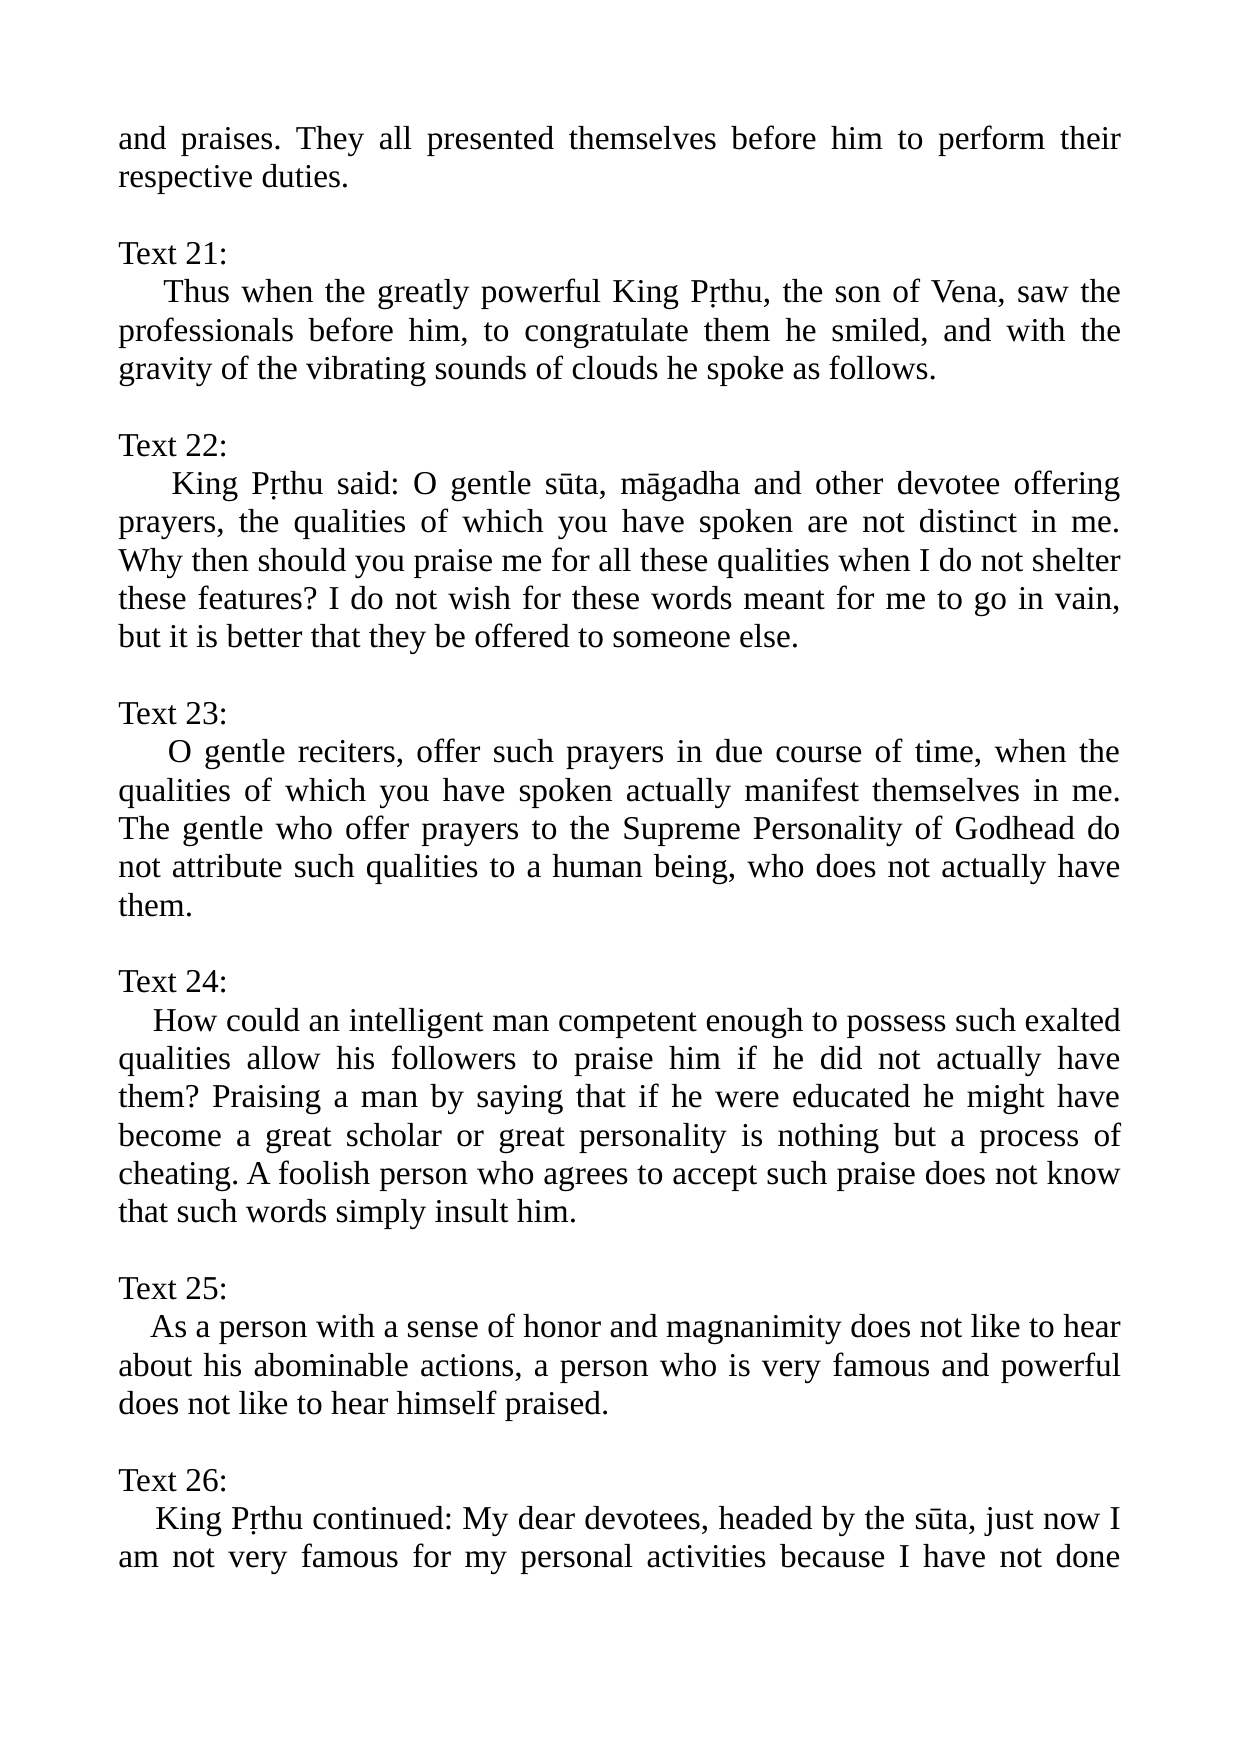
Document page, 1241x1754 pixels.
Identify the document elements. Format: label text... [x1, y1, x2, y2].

text O gentle reciters, offer such prayers in due course of time, when the qualities of which you have spoken actually manifest themselves in me. The gentle who offer prayers to the Supreme Personality of Godhead do not attribute such qualities to a human being, who does not actually have them. [118, 731, 1122, 923]
text Thus when the greatly powerful King Pṛthu, the son of Vena, saw the professionals before him, to congratulate them he smiled, and with the gravity of the vibrating sounds of clouds he spoke as follows. [118, 271, 1122, 386]
text As a person with a sense of honor and magnanimity does not like to hear about his abominable actions, a person who is very famous and powerful does not like to hear himself praised. [118, 1306, 1122, 1421]
text How could an intelligent man competent enough to possess such exalted qualities allow his followers to praise him if he did not actually have them? Praising a man by saying that if he were educated he might have become a great scholar or great personality is nothing but a process of cheating. A foolish person who agrees to accept such praise does not know that such words simply insult him. [118, 1000, 1122, 1230]
text Text 21: [118, 233, 1122, 271]
text Text 25: [118, 1268, 1122, 1306]
text Text 24: [118, 961, 1122, 1000]
text Text 26: [118, 1460, 1122, 1498]
text Text 22: [118, 425, 1122, 463]
text and praises. They all presented themselves before him to perform their respective duties. [118, 118, 1122, 195]
text Text 23: [118, 693, 1122, 731]
text King Pṛthu continued: My dear devotees, headed by the sūta, just now I am not very famous for my personal activities because I have not done [118, 1498, 1122, 1575]
text King Pṛthu said: O gentle sūta, māgadha and other devotee offering prayers, the qualities of which you have spoken are not distinct in me. Why then should you praise me for all these qualities when I do not shelter these features? I do not wish for these words meant for me to go in vain, but it is better that they be offered to someone else. [118, 463, 1122, 655]
